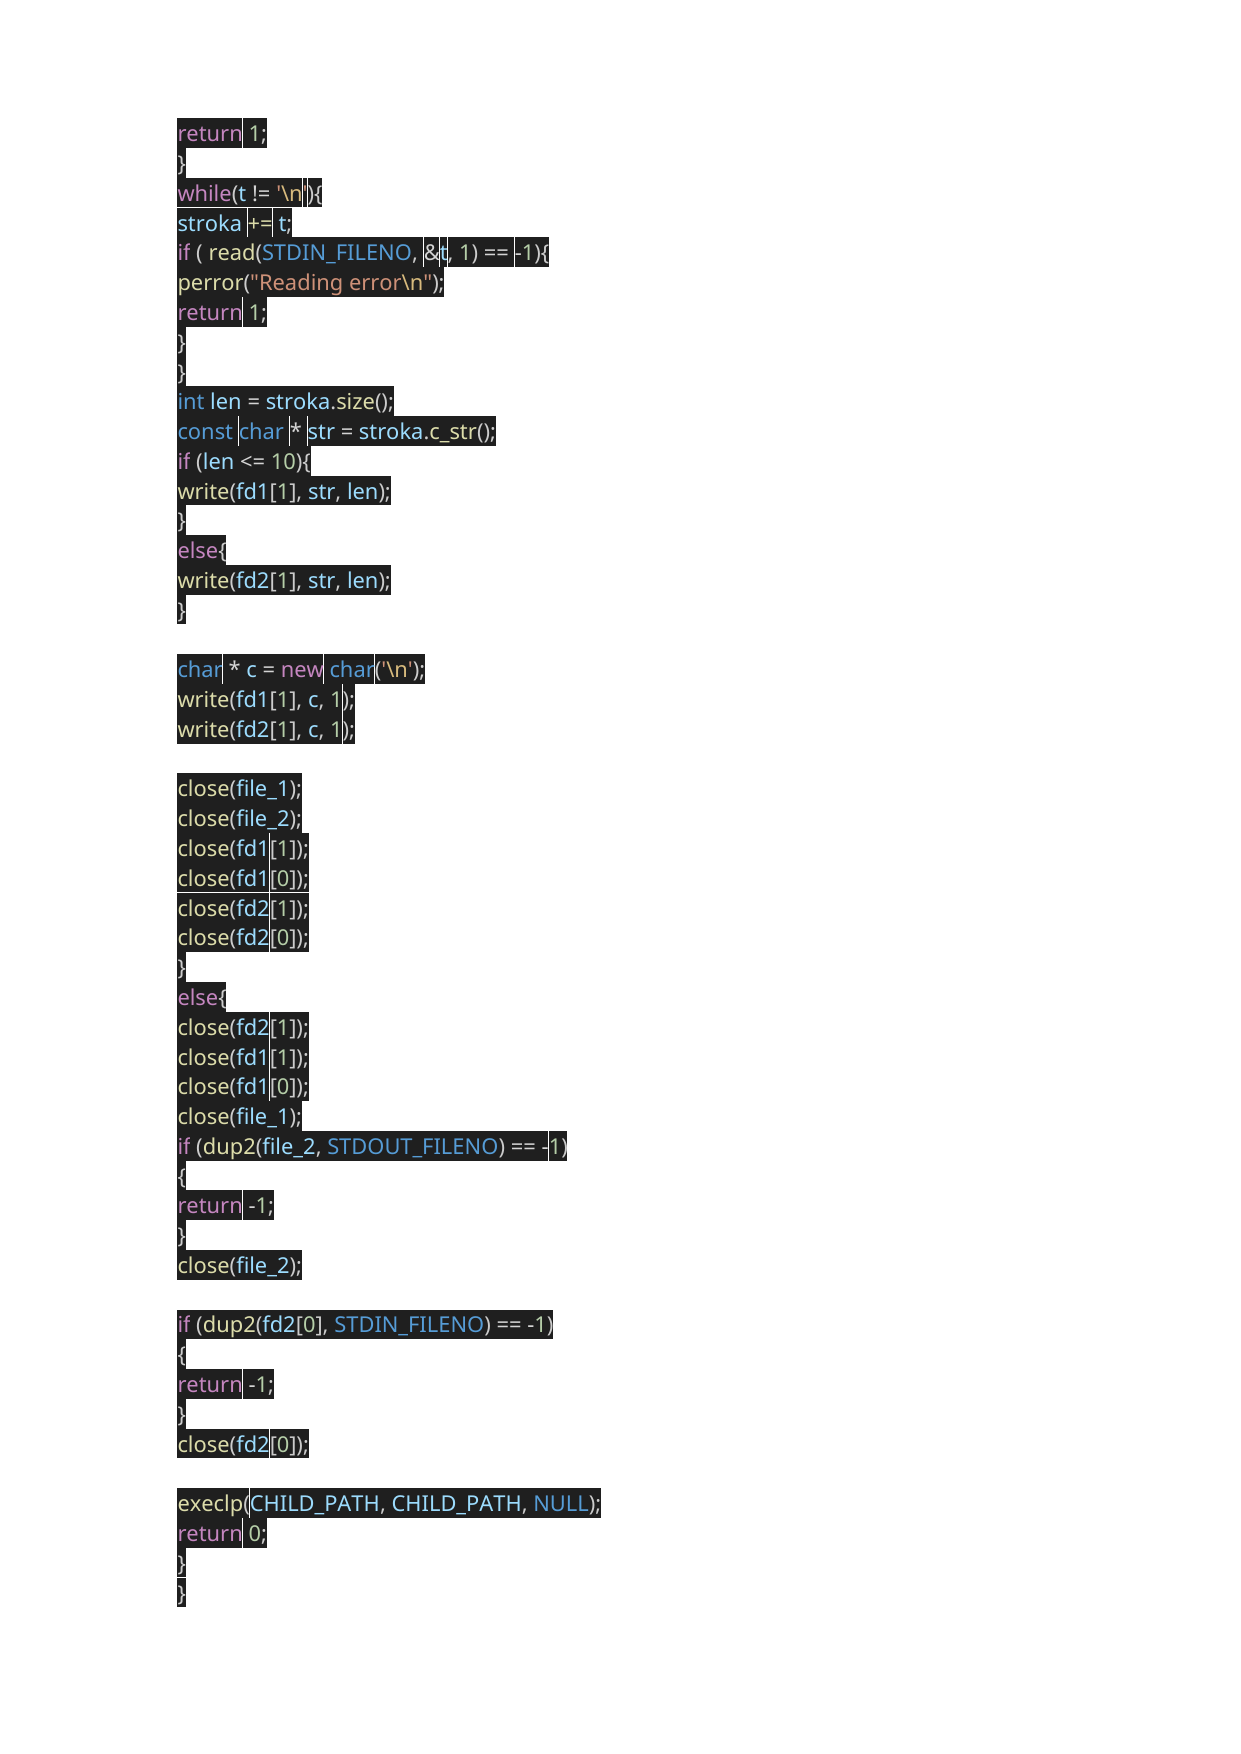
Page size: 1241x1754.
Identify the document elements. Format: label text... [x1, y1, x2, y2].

text char * c = new char('\n'); [177, 654, 1152, 684]
text { [177, 1161, 1152, 1190]
text if (dup2(fd2[0], STDIN_FILENO) == -1) [177, 1309, 1152, 1339]
text close(fd2[1]); [177, 1012, 1152, 1041]
text write(fd2[1], str, len); [177, 565, 1152, 595]
text close(file_2); [177, 803, 1152, 833]
text int len = stroka.size(); [177, 386, 1152, 416]
text } [177, 952, 1152, 982]
text while(t != '\n'){ [177, 178, 1152, 207]
text close(fd2[0]); [177, 1429, 1152, 1458]
text } [177, 327, 1152, 356]
text if (dup2(file_2, STDOUT_FILENO) == -1) [177, 1131, 1152, 1161]
text write(fd1[1], c, 1); [177, 684, 1152, 714]
text return 1; [177, 297, 1152, 327]
text } [177, 148, 1152, 178]
text else{ [177, 982, 1152, 1012]
text return 1; [177, 118, 1152, 148]
text execlp(CHILD_PATH, CHILD_PATH, NULL); [177, 1488, 1152, 1518]
text close(fd1[0]); [177, 1071, 1152, 1101]
text if ( read(STDIN_FILENO, &t, 1) == -1){ [177, 237, 1152, 267]
text close(fd1[1]); [177, 833, 1152, 863]
text } [177, 1399, 1152, 1429]
text { [177, 1339, 1152, 1369]
text close(file_1); [177, 773, 1152, 803]
text } [177, 1220, 1152, 1250]
text close(fd2[1]); [177, 892, 1152, 922]
text else{ [177, 535, 1152, 565]
text close(file_1); [177, 1101, 1152, 1131]
text write(fd1[1], str, len); [177, 476, 1152, 505]
text perror("Reading error\n"); [177, 267, 1152, 297]
text const char * str = stroka.c_str(); [177, 416, 1152, 446]
text return 0; [177, 1518, 1152, 1548]
text close(file_2); [177, 1250, 1152, 1280]
text if (len <= 10){ [177, 446, 1152, 476]
text } [177, 1577, 1152, 1607]
text } [177, 595, 1152, 624]
text } [177, 356, 1152, 386]
text stroka += t; [177, 207, 1152, 237]
text return -1; [177, 1190, 1152, 1220]
text return -1; [177, 1369, 1152, 1399]
text close(fd1[0]); [177, 863, 1152, 892]
text } [177, 505, 1152, 535]
text } [177, 1548, 1152, 1577]
text close(fd2[0]); [177, 922, 1152, 952]
text write(fd2[1], c, 1); [177, 714, 1152, 744]
text close(fd1[1]); [177, 1041, 1152, 1071]
